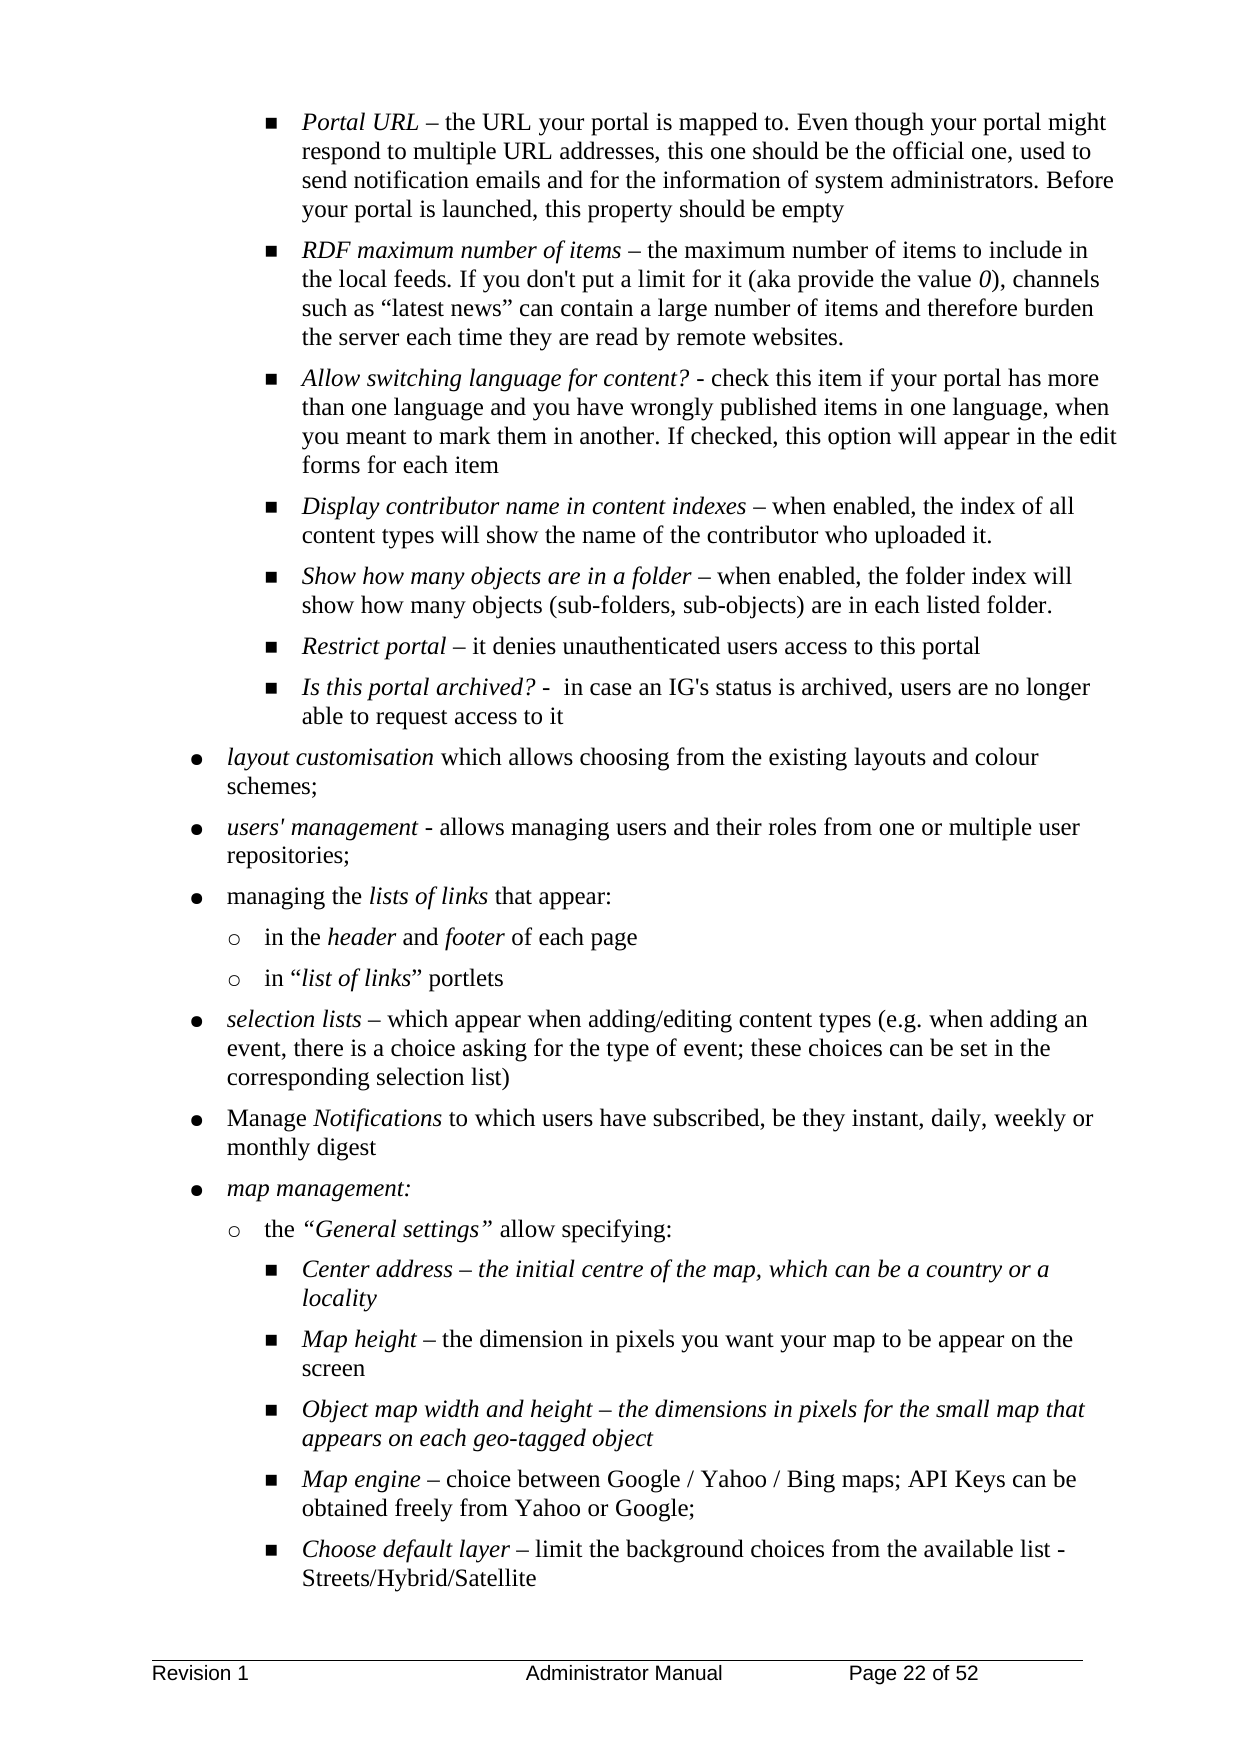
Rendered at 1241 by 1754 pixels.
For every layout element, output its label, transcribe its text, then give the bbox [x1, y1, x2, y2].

list Restrict portal – it denies unauthenticated users access to this portal [264, 631, 1120, 660]
list Map engine – choice between Google / Yahoo / Bing maps; API Keys can be obtained freely from Yahoo or Google; [264, 1464, 1120, 1522]
list users' management - allows managing users and their roles from one or multiple user repositories; [189, 811, 1120, 869]
list Show how many objects are in a folder – when enabled, the folder index will show how many objects (sub-folders, sub-objects) are in each listed folder. [264, 561, 1120, 619]
list managing the lists of links that appear: [189, 881, 1120, 910]
list Center address – the initial centre of the map, which can be a country or a locality [264, 1254, 1120, 1312]
list Portal URL – the URL your portal is mapped to. Even though your portal might respond to multiple URL addresses, this one should be the official one, used to send notification emails and for the information of system administrators. Before your portal is launched, this property should be empty [264, 107, 1120, 223]
list in “list of links” portlets [227, 963, 1120, 992]
list Manage Notifications to which users have subscribed, be they instant, daily, weekly or monthly digest [189, 1103, 1120, 1161]
list Object map width and height – the dimensions in pixels for the small map that appears on each geo-tagged object [264, 1394, 1120, 1452]
list selection lists – which appear when adding/editing content types (e.g. when adding an event, there is a choice asking for the type of event; these choices can be set in the corresponding selection list) [189, 1004, 1120, 1091]
list Map height – the dimension in pixels you want your map to be appear on the screen [264, 1324, 1120, 1382]
list in the header and footer of each page [227, 922, 1120, 951]
list map management: [189, 1173, 1120, 1202]
list RDF maximum number of items – the maximum number of items to include in the local feeds. If you don't put a limit for it (aka provide the value 0), channels such as “latest news” can contain a large number of items and therefore burden the server each time they are read by remote websites. [264, 235, 1120, 351]
list Display contributor name in content indexes – when enabled, the index of all content types will show the name of the contributor who uploaded it. [264, 491, 1120, 549]
list Choose default layer – limit the background choices from the available list - Streets/Hybrid/Satellite [264, 1534, 1120, 1592]
list Allow switching language for content? - check this item if your portal has more than one language and you have wrongly published items in one language, when you meant to mark them in another. If checked, this option will appear in the edit forms for each item [264, 363, 1120, 479]
list the “General settings” allow specifying: [227, 1213, 1120, 1242]
list layout customisation which allows choosing from the existing layouts and colour schemes; [189, 741, 1120, 799]
list Is this portal archived? - in case an IG's status is archived, users are no longer able to request access to it [264, 672, 1120, 730]
